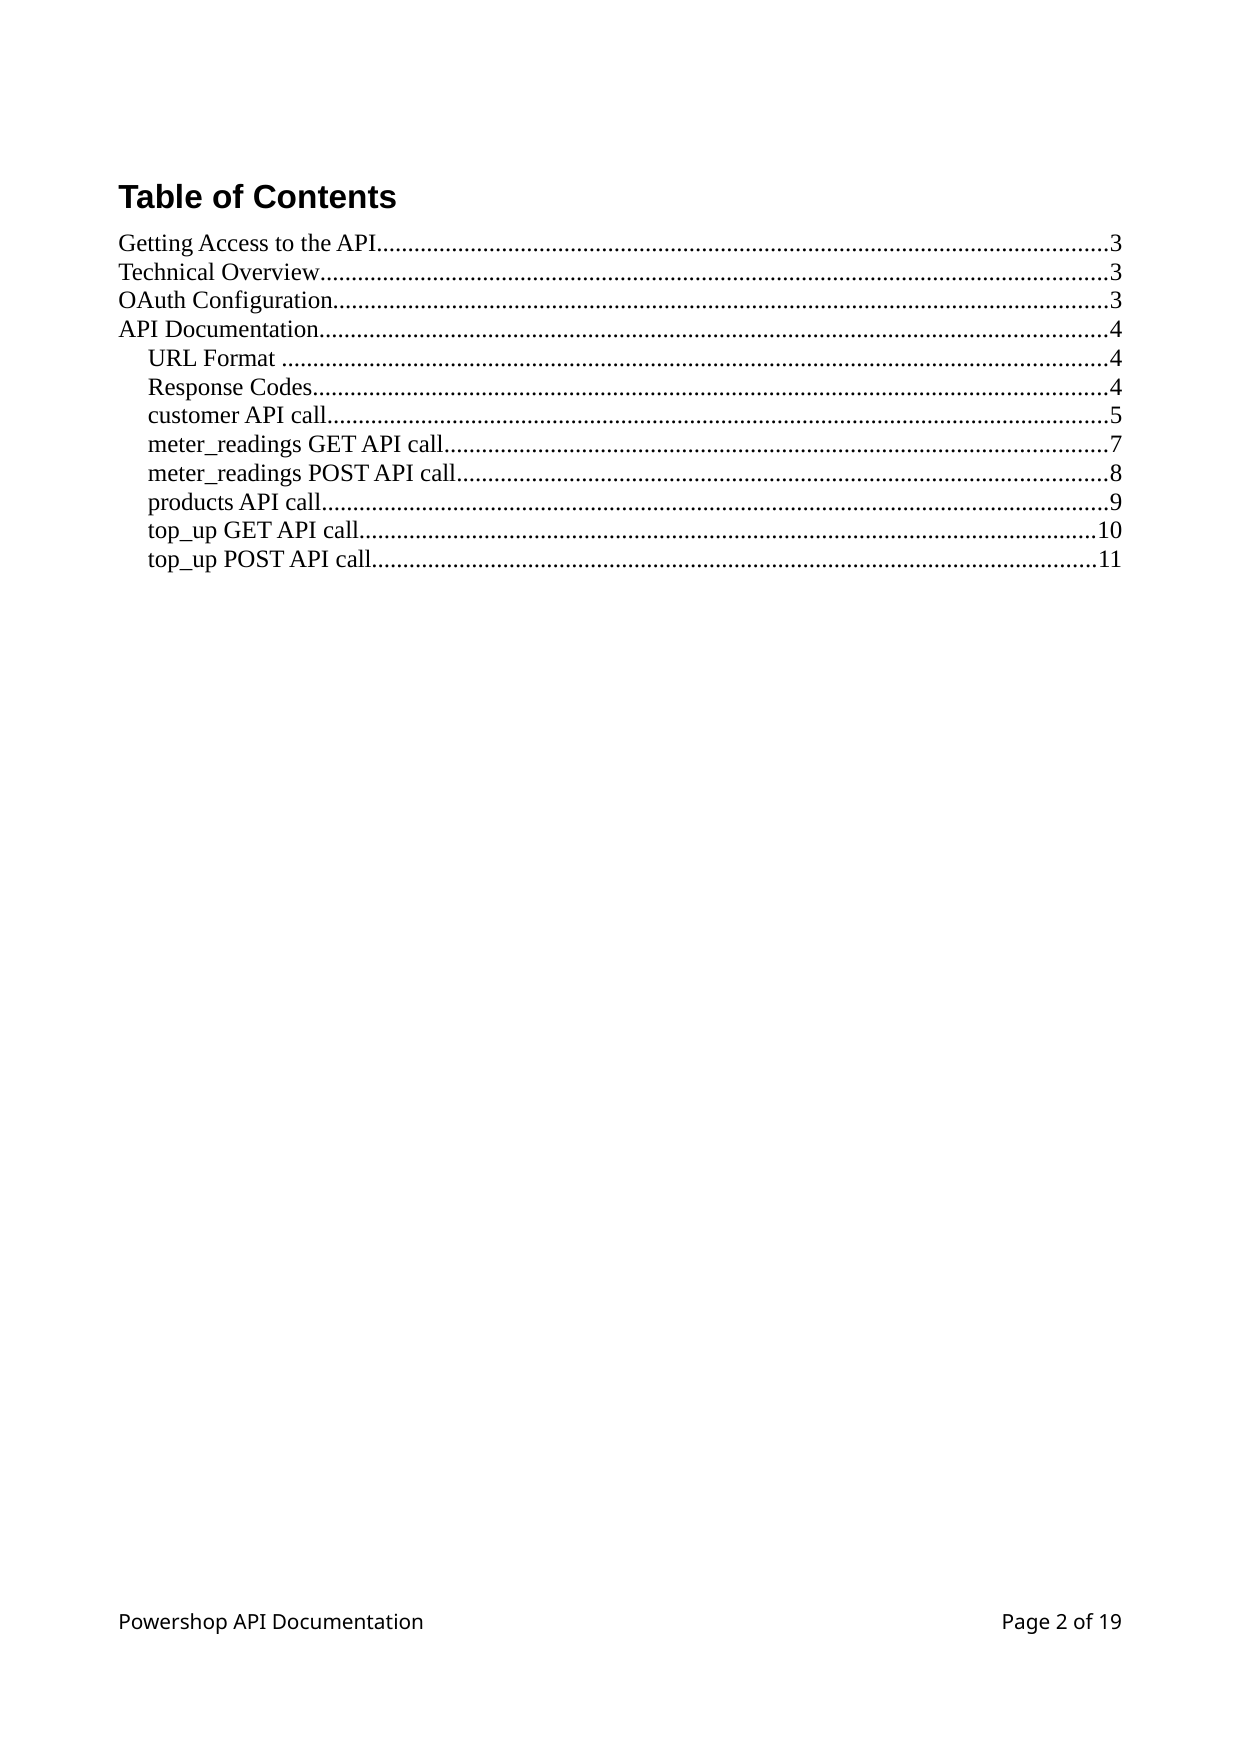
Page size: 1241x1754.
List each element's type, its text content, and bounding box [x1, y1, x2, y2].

text meter_readings GET API call 7 [148, 429, 1122, 458]
text Technical Overview 3 [118, 257, 1122, 286]
text customer API call 5 [148, 401, 1122, 429]
text top_up GET API call 10 [148, 516, 1122, 544]
subtitle Table of Contents [118, 177, 1122, 216]
text URL Format 4 [148, 343, 1122, 372]
text products API call 9 [148, 487, 1122, 516]
text top_up POST API call 11 [148, 544, 1122, 573]
text Response Codes 4 [148, 372, 1122, 401]
text OAuth Configuration 3 [118, 286, 1122, 314]
text Getting Access to the API 3 [118, 228, 1122, 257]
text API Documentation 4 [118, 314, 1122, 343]
text meter_readings POST API call 8 [148, 458, 1122, 487]
